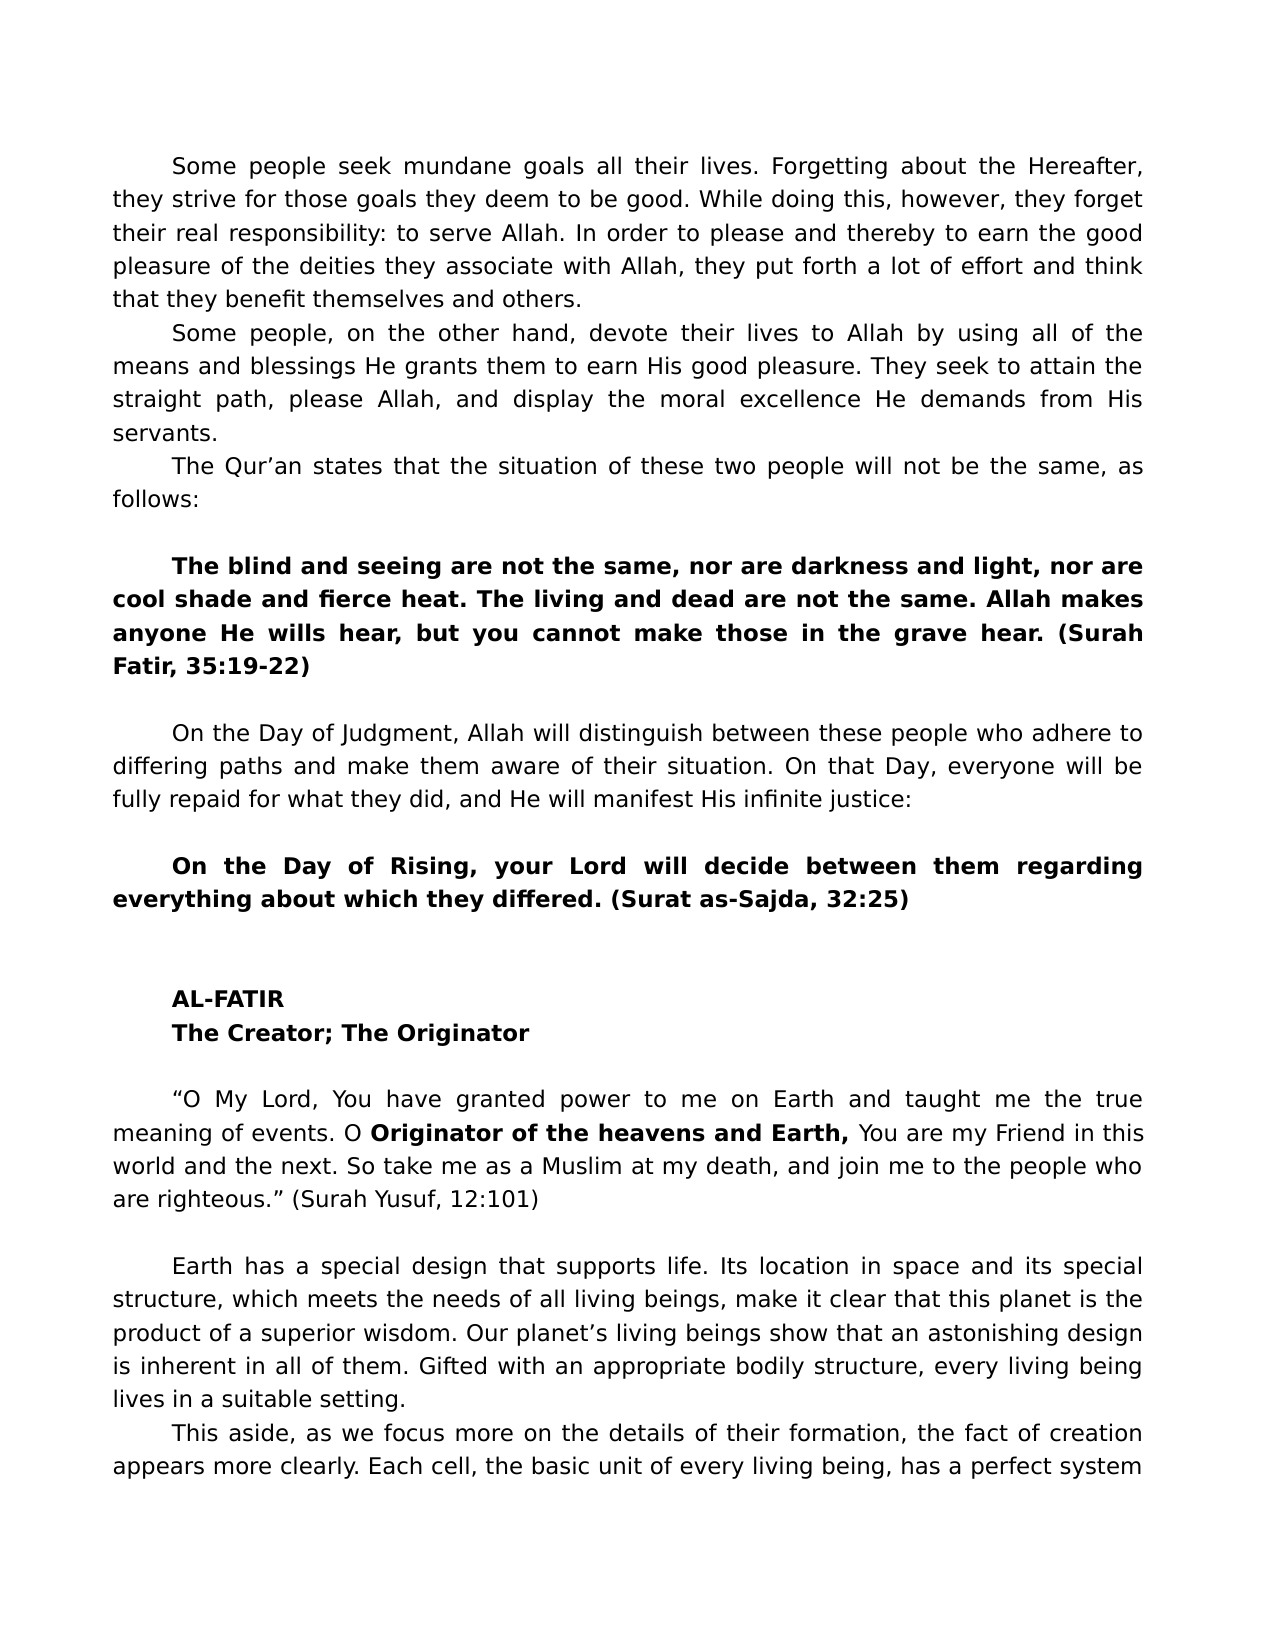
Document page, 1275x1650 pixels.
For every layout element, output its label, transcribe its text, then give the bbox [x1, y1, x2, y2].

text This aside, as we focus more on the details of their formation, the fact of creation appears more clearly. Each cell, the basic unit of every living being, has a perfect system [112, 1414, 1145, 1481]
text Some people, on the other hand, devote their lives to Allah by using all of the means and blessings He grants them to earn His good pleasure. They seek to attain the straight path, please Allah, and display the moral excellence He demands from His servants. [112, 314, 1145, 448]
text The blind and seeing are not the same, nor are darkness and light, nor are cool shade and fierce heat. The living and dead are not the same. Allah makes anyone He wills hear, but you cannot make those in the grave hear. (Surah Fatir, 35:19-22) [112, 548, 1145, 681]
text Some people seek mundane goals all their lives. Forgetting about the Hereafter, they strive for those goals they deem to be good. While doing this, however, they forget their real responsibility: to serve Allah. In order to please and thereby to earn the good pleasure of the deities they associate with Allah, they put forth a lot of effort and think that they benefit themselves and others. [112, 148, 1145, 314]
text AL-FATIR [112, 981, 1145, 1014]
text “O My Lord, You have granted power to me on Earth and taught me the true meaning of events. O Originator of the heavens and Earth, You are my Friend in this world and the next. So take me as a Muslim at my death, and join me to the people who are righteous.” (Surah Yusuf, 12:101) [112, 1081, 1145, 1214]
text The Creator; The Originator [112, 1014, 1145, 1048]
text On the Day of Judgment, Allah will distinguish between these people who adhere to differing paths and make them aware of their situation. On that Day, everyone will be fully repaid for what they did, and He will manifest His infinite justice: [112, 714, 1145, 814]
text Earth has a special design that supports life. Its location in space and its special structure, which meets the needs of all living beings, make it clear that this planet is the product of a superior wisdom. Our planet’s living beings show that an astonishing design is inherent in all of them. Gifted with an appropriate bodily structure, every living being lives in a suitable setting. [112, 1248, 1145, 1414]
text The Qur’an states that the situation of these two people will not be the same, as follows: [112, 448, 1145, 514]
text On the Day of Rising, your Lord will decide between them regarding everything about which they differed. (Surat as-Sajda, 32:25) [112, 848, 1145, 914]
